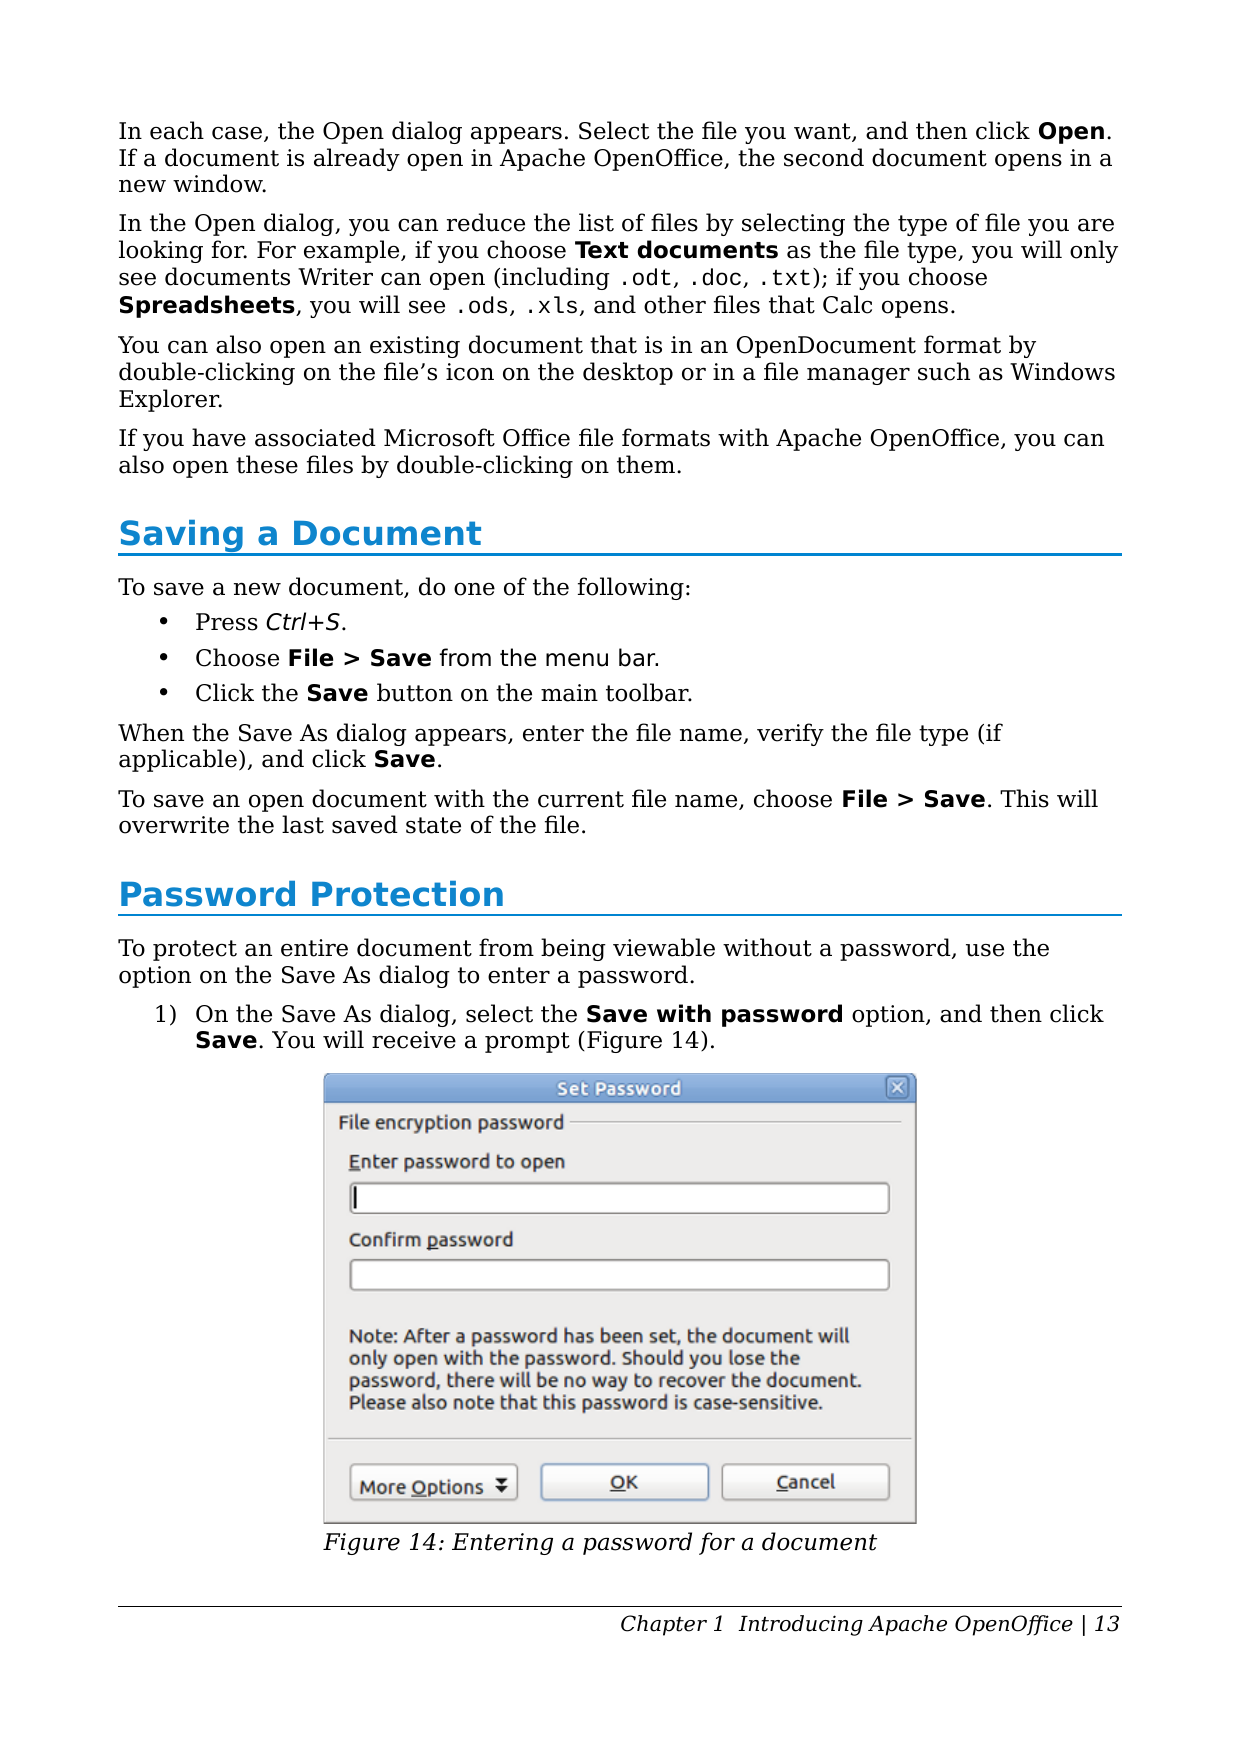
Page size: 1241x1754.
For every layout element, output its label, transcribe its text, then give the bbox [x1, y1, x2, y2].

subtitle Password Protection [118, 875, 1122, 914]
list Click the Save button on the main toolbar. [156, 678, 1122, 708]
list On the Save As dialog, select the Save with password option, and then click Save. You will receive a prompt (Figure 14). [177, 1001, 1122, 1054]
text When the Save As dialog appears, enter the file name, verify the file type (if applicable), and click Save. [118, 720, 1122, 773]
text To save an open document with the current file name, choose File > Save. This will overwrite the last saved state of the file. [118, 786, 1122, 839]
text To protect an entire document from being viewable without a password, use the option on the Save As dialog to enter a password. [118, 935, 1122, 988]
list To save a new document, do one of the following: [118, 574, 1122, 601]
list Press Ctrl+S. [156, 608, 1122, 637]
text If you have associated Microsoft Office file formats with Apache OpenOffice, you can also open these files by double-clicking on them. [118, 425, 1122, 478]
list Choose File > Save from the menu bar. [156, 643, 1122, 672]
text In each case, the Open dialog appears. Select the file you want, and then click Open. If a document is already open in Apache OpenOffice, the second document opens in a new window. [118, 118, 1122, 198]
text You can also open an existing document that is in an OpenDocument format by double-clicking on the file’s icon on the desktop or in a file manager such as Windows Explorer. [118, 333, 1122, 413]
text In the Open dialog, you can reduce the list of files by selecting the type of file you are looking for. For example, if you choose Text documents as the file type, you will only see documents Writer can open (including .odt, .doc, .txt); if you choose Spreadsheets, you will see .ods, .xls, and other files that Calc opens. [118, 211, 1122, 320]
text Figure 14: Entering a password for a document [323, 1529, 917, 1556]
subtitle Saving a Document [118, 515, 1122, 553]
picture [323, 1073, 917, 1524]
